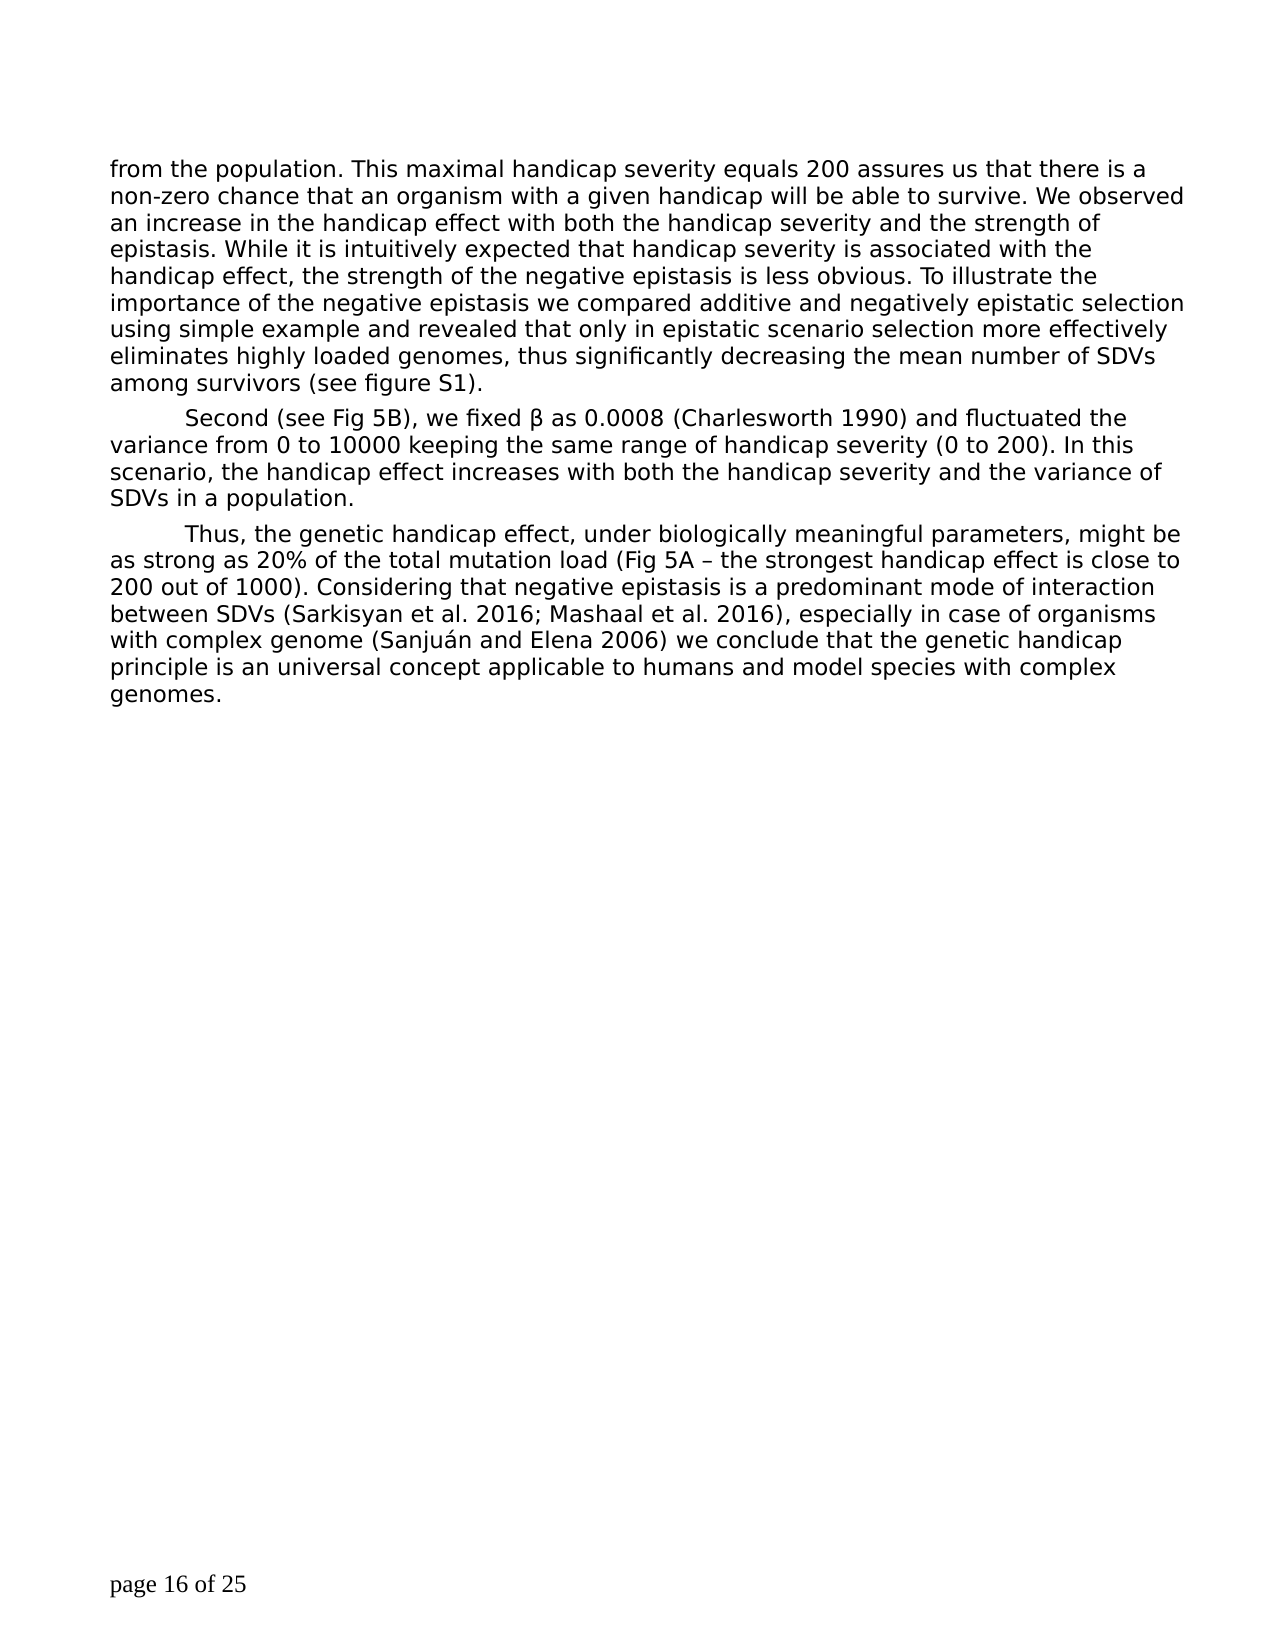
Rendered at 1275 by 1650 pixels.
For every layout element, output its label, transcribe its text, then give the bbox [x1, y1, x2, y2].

text Second (see Fig 5B), we fixed β as 0.0008 (Charlesworth 1990)⁠ and fluctuated the variance from 0 to 10000 keeping the same range of handicap severity (0 to 200). In this scenario, the handicap effect increases with both the handicap severity and the variance of SDVs in a population. [109, 405, 1197, 512]
text from the population. This maximal handicap severity equals 200 assures us that there is a non-zero chance that an organism with a given handicap will be able to survive. We observed an increase in the handicap effect with both the handicap severity and the strength of epistasis. While it is intuitively expected that handicap severity is associated with the handicap effect, the strength of the negative epistasis is less obvious. To illustrate the importance of the negative epistasis we compared additive and negatively epistatic selection using simple example and revealed that only in epistatic scenario selection more effectively eliminates highly loaded genomes, thus significantly decreasing the mean number of SDVs among survivors (see figure S1). [109, 156, 1197, 396]
text Thus, the genetic handicap effect, under biologically meaningful parameters, might be as strong as 20% of the total mutation load (Fig 5A – the strongest handicap effect is close to 200 out of 1000). Considering that negative epistasis is a predominant mode of interaction between SDVs (Sarkisyan et al. 2016; Mashaal et al. 2016), especially in case of organisms with complex genome (Sanjuán and Elena 2006)⁠ we conclude that the genetic handicap principle is an universal concept applicable to humans and model species with complex genomes. [109, 521, 1197, 708]
